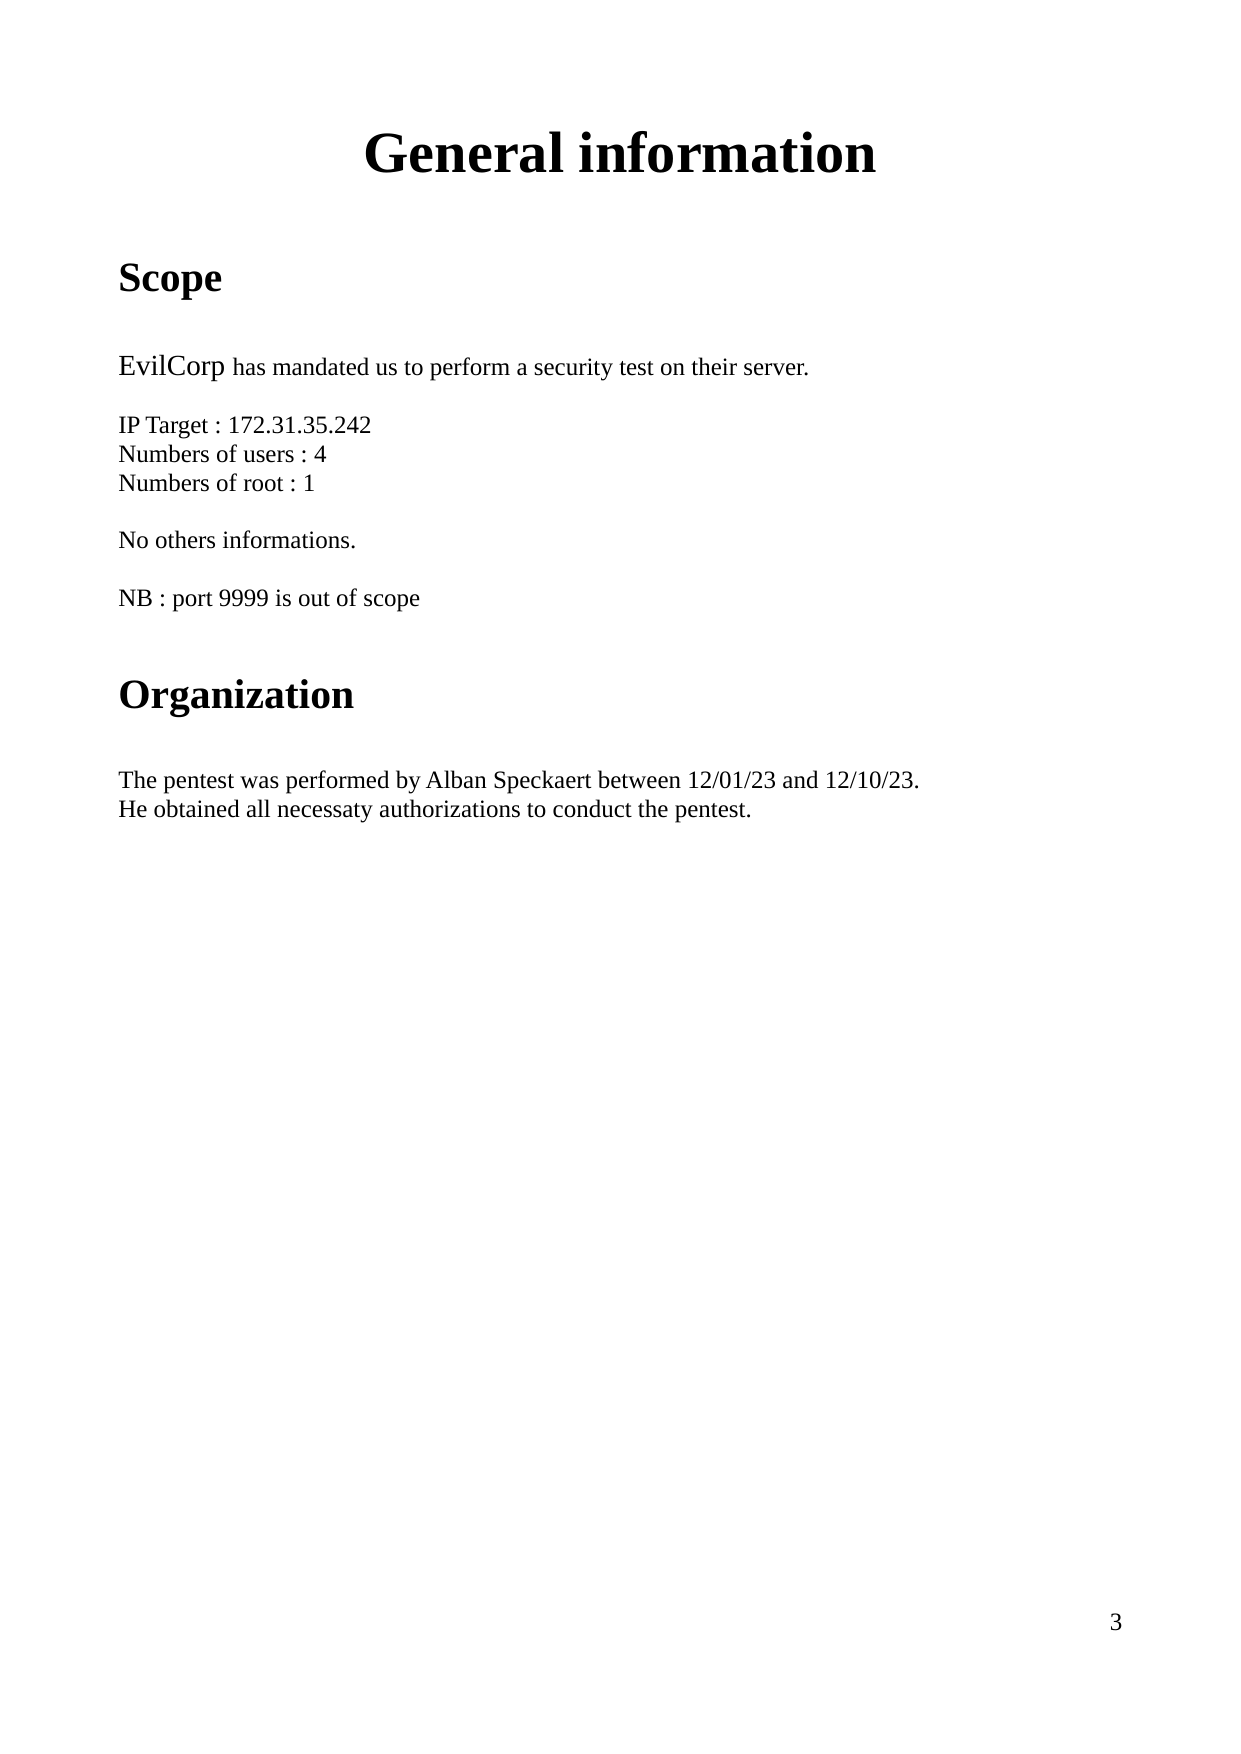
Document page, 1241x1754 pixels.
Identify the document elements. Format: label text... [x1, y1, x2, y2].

text Organization [118, 669, 1122, 717]
text General information [118, 118, 1122, 185]
text No others informations. [118, 525, 1122, 554]
text The pentest was performed by Alban Speckaert between 12/01/23 and 12/10/23. [118, 765, 1122, 794]
text EvilCorp has mandated us to perform a security test on their server. [118, 348, 1122, 382]
text Numbers of users : 4 [118, 439, 1122, 468]
text NB : port 9999 is out of scope [118, 583, 1122, 612]
text Scope [118, 252, 1122, 300]
text Numbers of root : 1 [118, 468, 1122, 497]
text IP Target : 172.31.35.242 [118, 410, 1122, 439]
text He obtained all necessaty authorizations to conduct the pentest. [118, 794, 1122, 822]
